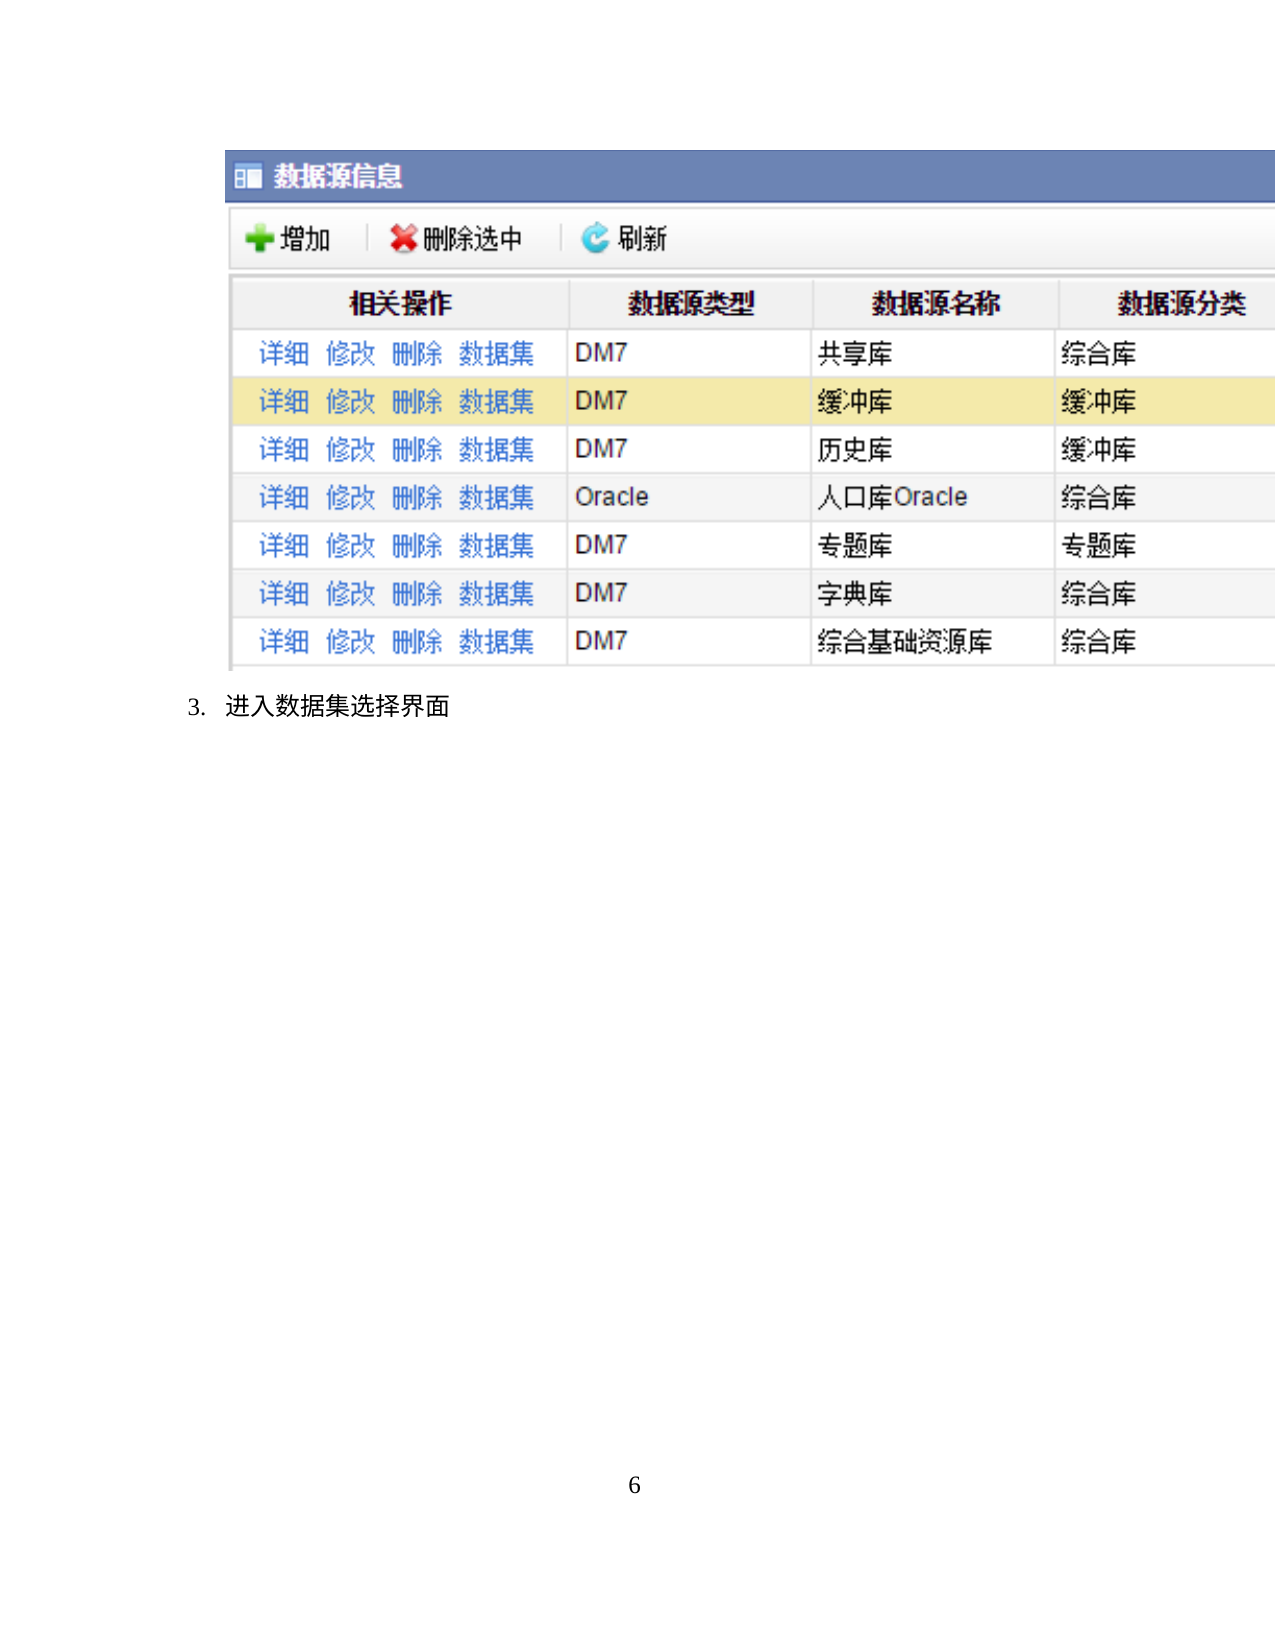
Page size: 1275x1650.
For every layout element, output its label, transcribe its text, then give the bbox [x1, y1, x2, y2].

picture [225, 150, 1275, 671]
list 进入数据集选择界面 [187, 689, 1125, 723]
